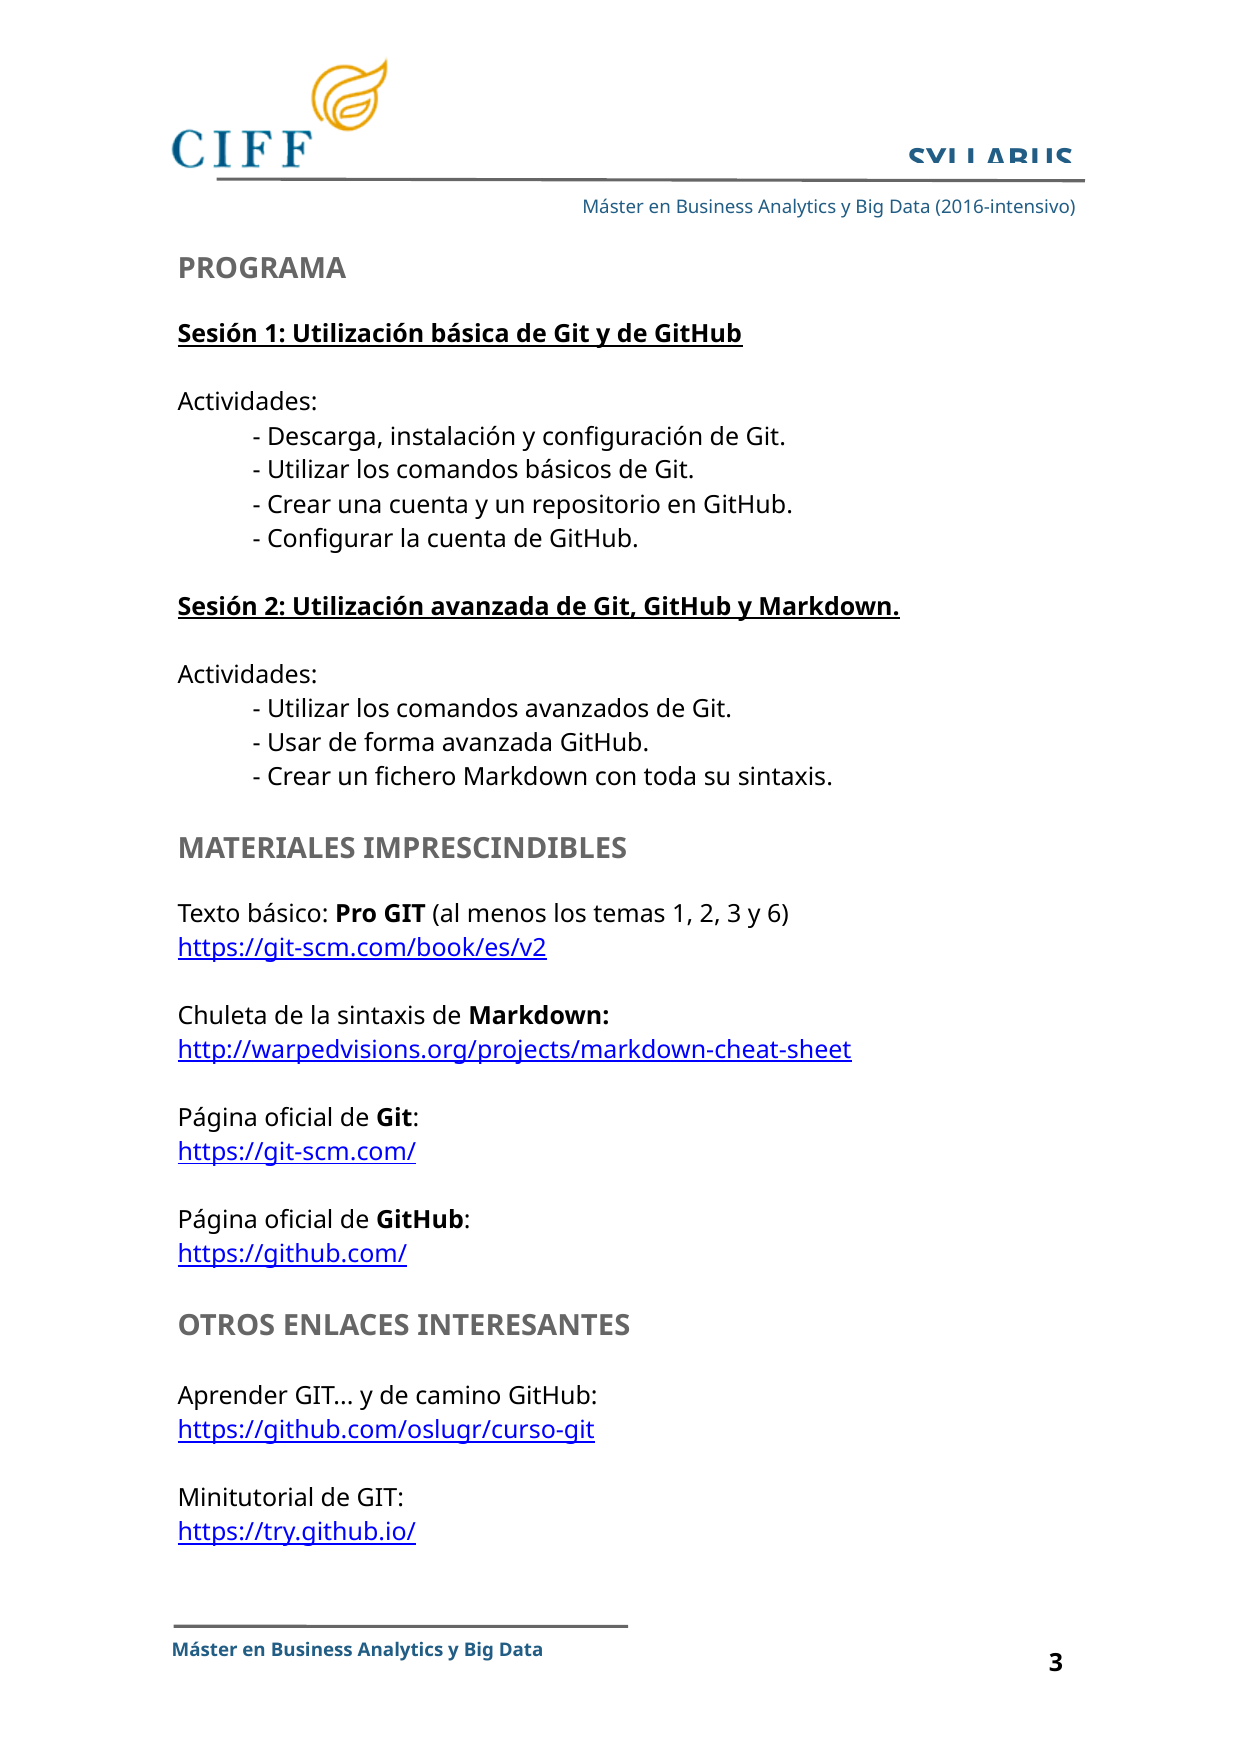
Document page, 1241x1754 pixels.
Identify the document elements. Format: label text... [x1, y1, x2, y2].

text https://try.github.io/ [177, 1514, 1063, 1548]
text https://github.com/oslugr/curso-git [177, 1412, 1063, 1446]
text http://warpedvisions.org/projects/markdown-cheat-sheet [177, 1032, 1063, 1066]
text Sesión 1: Utilización básica de Git y de GitHub [177, 316, 1063, 350]
text - Crear un fichero Markdown con toda su sintaxis. [177, 759, 1063, 793]
text - Usar de forma avanzada GitHub. [177, 725, 1063, 759]
text - Utilizar los comandos básicos de Git. [177, 452, 1063, 486]
text Actividades: [177, 657, 1063, 691]
subtitle MATERIALES IMPRESCINDIBLES [177, 827, 1063, 867]
text - Crear una cuenta y un repositorio en GitHub. [177, 486, 1063, 520]
text https://git-scm.com/ [177, 1134, 1063, 1168]
text Página oficial de Git: [177, 1100, 1063, 1134]
text Página oficial de GitHub: [177, 1202, 1063, 1236]
text https://github.com/ [177, 1236, 1063, 1270]
text https://git-scm.com/book/es/v2 [177, 929, 1063, 963]
text Actividades: [177, 384, 1063, 418]
text Texto básico: Pro GIT (al menos los temas 1, 2, 3 y 6) [177, 895, 1063, 929]
subtitle OTROS ENLACES INTERESANTES [177, 1304, 1063, 1344]
text Aprender GIT... y de camino GitHub: [177, 1378, 1063, 1412]
subtitle PROGRAMA [177, 247, 1063, 287]
text - Utilizar los comandos avanzados de Git. [177, 691, 1063, 725]
text Sesión 2: Utilización avanzada de Git, GitHub y Markdown. [177, 588, 1063, 622]
text - Configurar la cuenta de GitHub. [177, 520, 1063, 554]
text Minitutorial de GIT: [177, 1480, 1063, 1514]
picture [164, 52, 402, 192]
text - Descarga, instalación y configuración de Git. [177, 418, 1063, 452]
text Chuleta de la sintaxis de Markdown: [177, 997, 1063, 1032]
